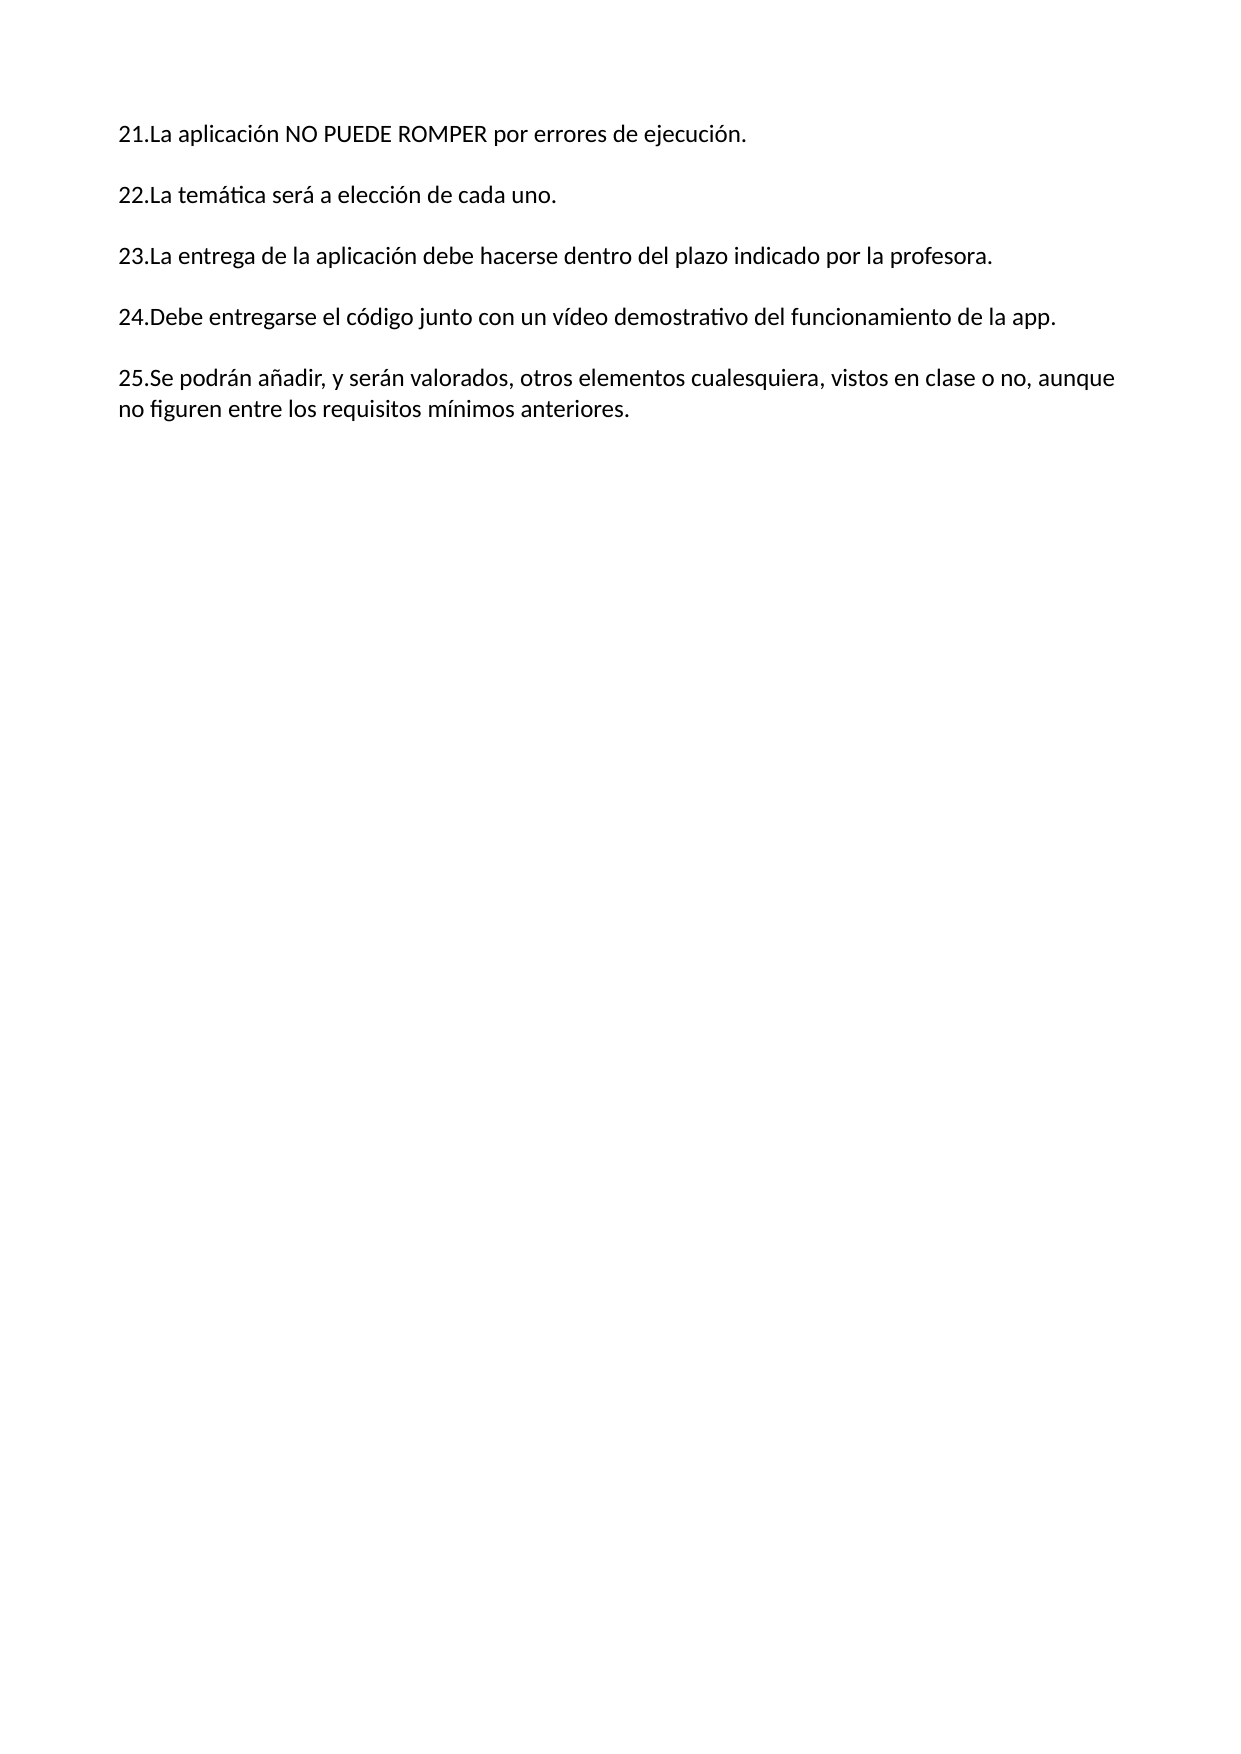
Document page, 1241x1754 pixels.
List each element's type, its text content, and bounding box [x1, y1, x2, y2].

text 21.La aplicación NO PUEDE ROMPER por errores de ejecución. [118, 118, 1122, 149]
text 23.La entrega de la aplicación debe hacerse dentro del plazo indicado por la profesora. [118, 240, 1122, 271]
text 24.Debe entregarse el código junto con un vídeo demostrativo del funcionamiento de la app. [118, 301, 1122, 332]
text 22.La temática será a elección de cada uno. [118, 179, 1122, 210]
text 25.Se podrán añadir, y serán valorados, otros elementos cualesquiera, vistos en clase o no, aunque no figuren entre los requisitos mínimos anteriores. [118, 362, 1122, 423]
